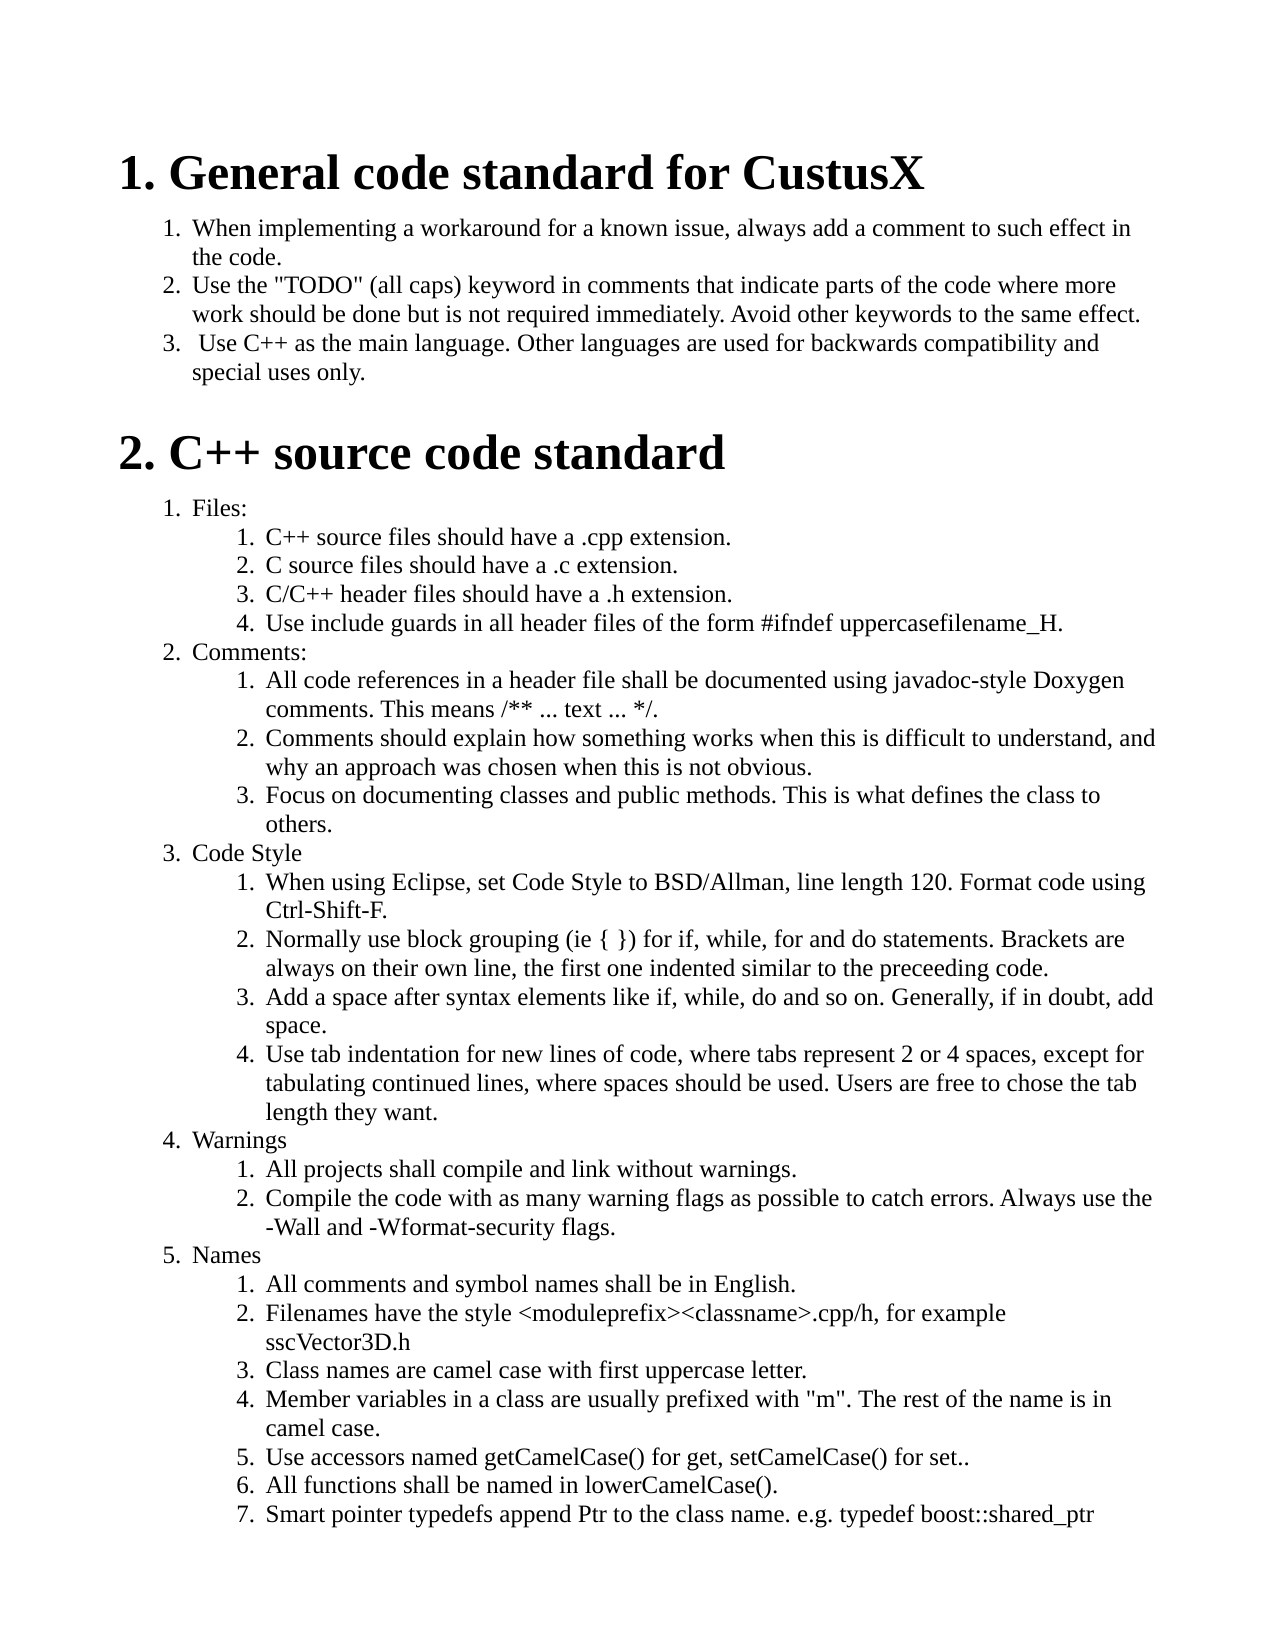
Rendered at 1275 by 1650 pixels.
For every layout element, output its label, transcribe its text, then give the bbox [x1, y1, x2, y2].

list Comments should explain how something works when this is difficult to understand, and why an approach was chosen when this is not obvious. [236, 723, 1157, 781]
list C source files should have a .c extension. [236, 551, 1157, 579]
list Warnings [162, 1126, 1157, 1154]
list Normally use block grouping (ie { }) for if, while, for and do statements. Brackets are always on their own line, the first one indented similar to the preceeding code. [236, 924, 1157, 982]
list All projects shall compile and link without warnings. [236, 1154, 1157, 1183]
list Class names are camel case with first uppercase letter. [236, 1356, 1157, 1384]
list Compile the code with as many warning flags as possible to catch errors. Always use the -Wall and -Wformat-security flags. [236, 1183, 1157, 1241]
list Code Style [162, 838, 1157, 867]
list Use include guards in all header files of the form #ifndef uppercasefilename_H. [236, 608, 1157, 637]
list All functions shall be named in lowerCamelCase(). [236, 1471, 1157, 1499]
list When using Eclipse, set Code Style to BSD/Allman, line length 120. Format code using Ctrl-Shift-F. [236, 867, 1157, 924]
list Comments: [162, 637, 1157, 666]
list Use accessors named getCamelCase() for get, setCamelCase() for set.. [236, 1442, 1157, 1471]
list C++ source files should have a .cpp extension. [236, 522, 1157, 551]
list Use the "TODO" (all caps) keyword in comments that indicate parts of the code where more work should be done but is not required immediately. Avoid other keywords to the same effect. [162, 271, 1157, 328]
list Filenames have the style <moduleprefix><classname>.cpp/h, for example sscVector3D.h [236, 1298, 1157, 1356]
list Focus on documenting classes and public methods. This is what defines the class to others. [236, 781, 1157, 838]
list Use tab indentation for new lines of code, where tabs represent 2 or 4 spaces, except for tabulating continued lines, where spaces should be used. Users are free to chose the tab length they want. [236, 1039, 1157, 1126]
list All comments and symbol names shall be in English. [236, 1269, 1157, 1298]
list Names [162, 1241, 1157, 1269]
list All code references in a header file shall be documented using javadoc-style Doxygen comments. This means /** ... text ... */. [236, 666, 1157, 723]
subtitle 1. General code standard for CustusX [118, 143, 1157, 201]
list Member variables in a class are usually prefixed with "m". The rest of the name is in camel case. [236, 1384, 1157, 1442]
list Files: [162, 493, 1157, 522]
list C/C++ header files should have a .h extension. [236, 579, 1157, 608]
list Smart pointer typedefs append Ptr to the class name. e.g. typedef boost::shared_ptr [236, 1499, 1157, 1528]
subtitle 2. C++ source code standard [118, 423, 1157, 481]
list Use C++ as the main language. Other languages are used for backwards compatibility and special uses only. [162, 328, 1157, 386]
list Add a space after syntax elements like if, while, do and so on. Generally, if in doubt, add space. [236, 982, 1157, 1039]
list When implementing a workaround for a known issue, always add a comment to such effect in the code. [162, 213, 1157, 271]
